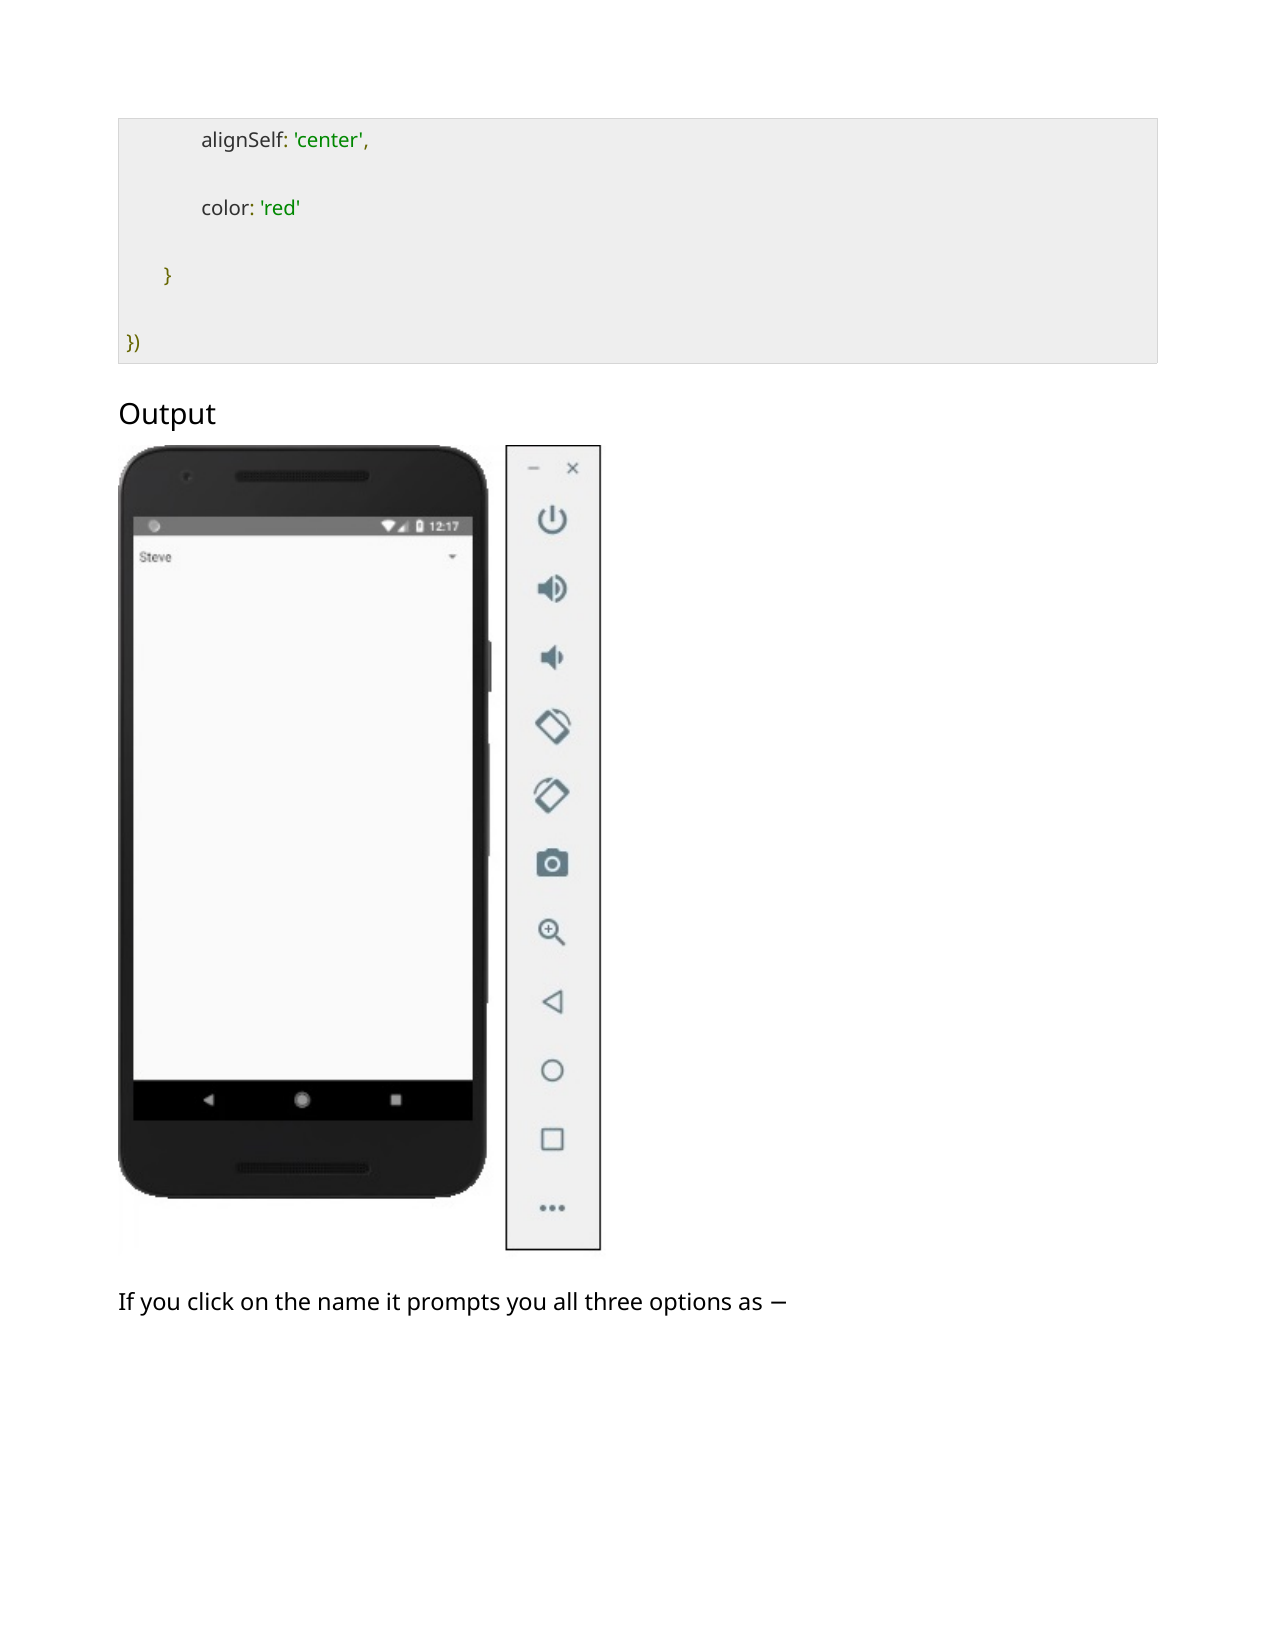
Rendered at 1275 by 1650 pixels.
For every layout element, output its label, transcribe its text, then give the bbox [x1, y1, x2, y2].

text }) [119, 319, 1157, 363]
subtitle Output [118, 393, 1157, 433]
text If you click on the name it prompts you all three options as − [118, 1280, 1157, 1317]
picture [118, 445, 609, 1260]
text color: 'red' [119, 185, 1157, 221]
text alignSelf: 'center', [119, 119, 1157, 154]
text } [119, 252, 1157, 288]
